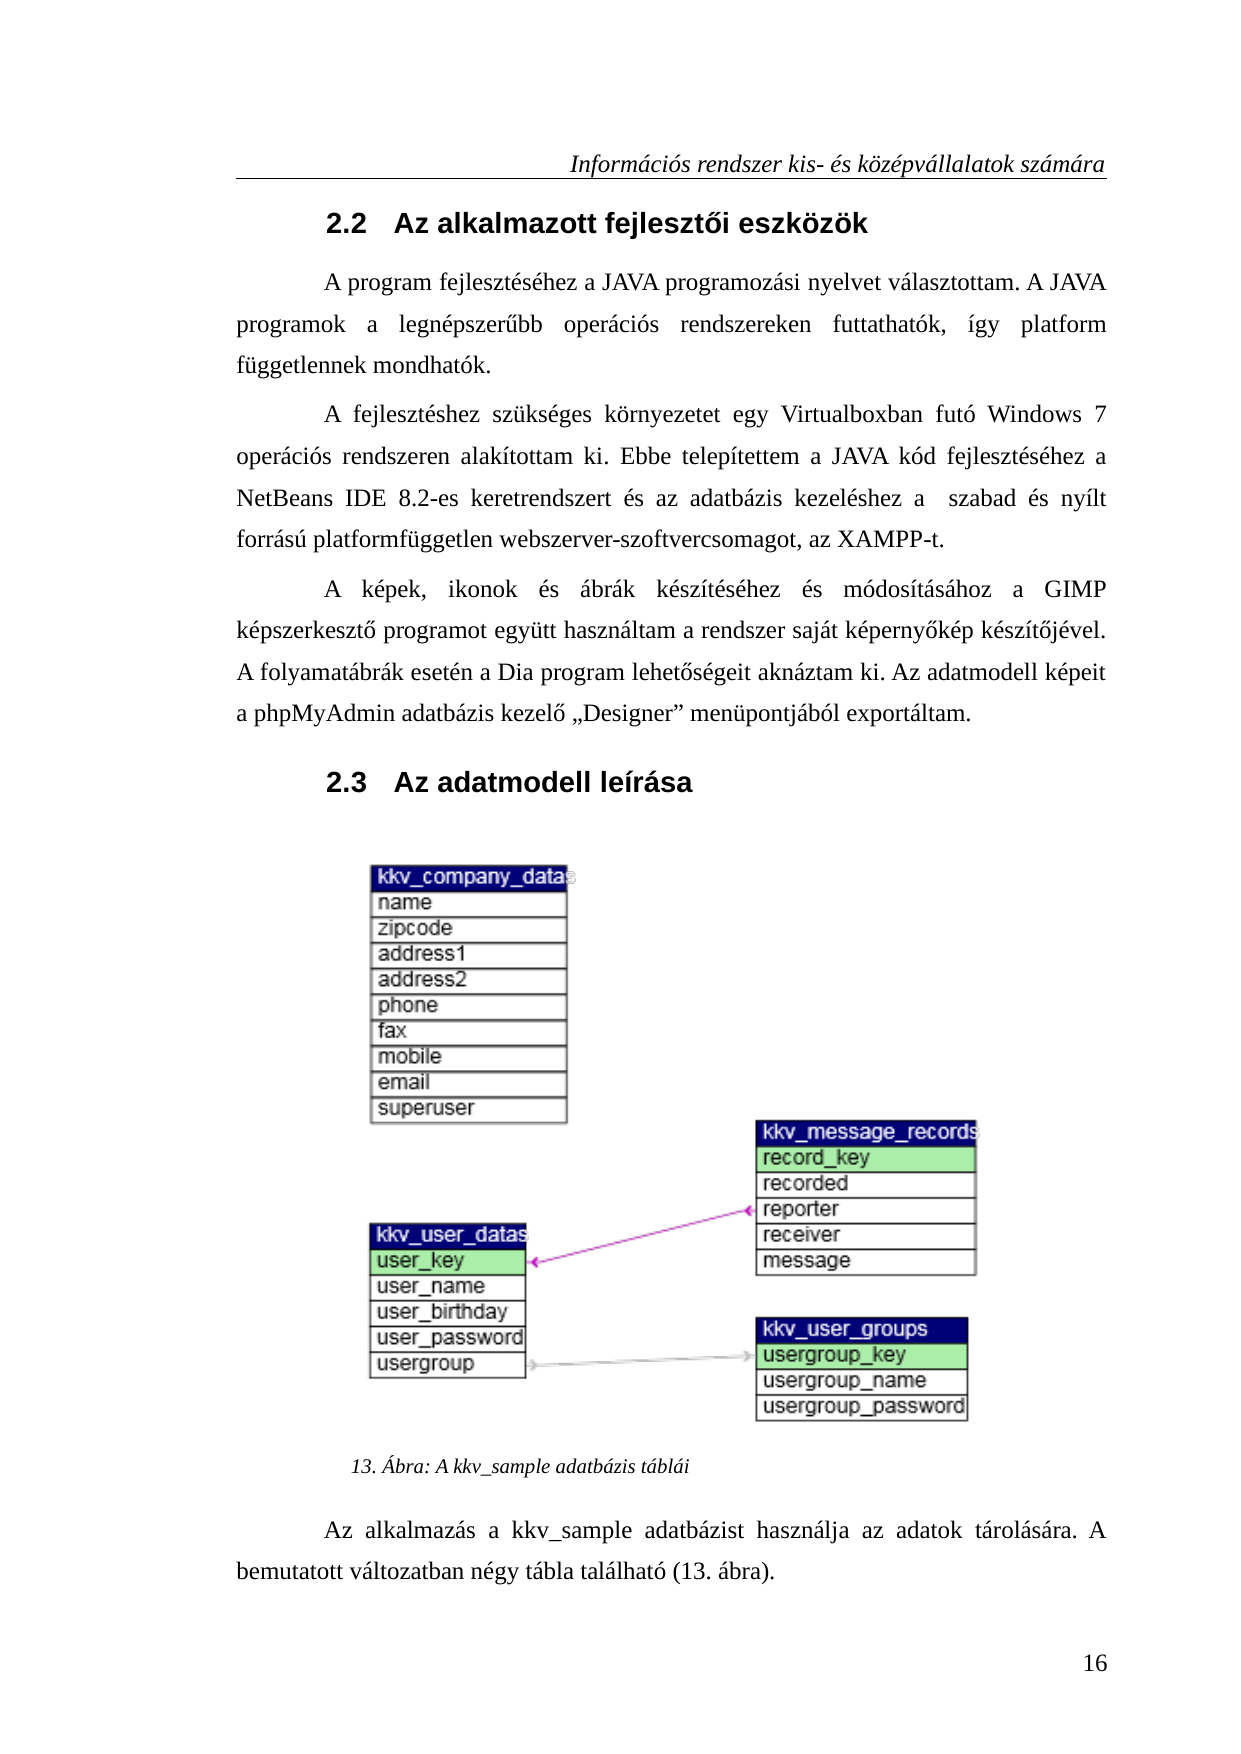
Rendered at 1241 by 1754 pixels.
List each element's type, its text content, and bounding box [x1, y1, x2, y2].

text A képek, ikonok és ábrák készítéséhez és módosításához a GIMP képszerkesztő programot együtt használtam a rendszer saját képernyőkép készítőjével. A folyamatábrák esetén a Dia program lehetőségeit aknáztam ki. Az adatmodell képeit a phpMyAdmin adatbázis kezelő „Designer” menüpontjából exportáltam. [236, 575, 1107, 727]
text A program fejlesztéséhez a JAVA programozási nyelvet választottam. A JAVA programok a legnépszerűbb operációs rendszereken futtathatók, így platform függetlennek mondhatók. [236, 268, 1107, 379]
text Az alkalmazás a kkv_sample adatbázist használja az adatok tárolására. A bemutatott változatban négy tábla található (13. ábra). [236, 827, 1107, 1585]
subtitle Az adatmodell leírása [375, 766, 1107, 798]
subtitle Az alkalmazott fejlesztői eszközök [375, 207, 1107, 240]
text [351, 812, 993, 824]
text 13. Ábra: A kkv_sample adatbázis táblái [351, 1451, 993, 1478]
picture [350, 824, 993, 1451]
text A fejlesztéshez szükséges környezetet egy Virtualboxban futó Windows 7 operációs rendszeren alakítottam ki. Ebbe telepítettem a JAVA kód fejlesztéséhez a NetBeans IDE 8.2-es keretrendszert és az adatbázis kezeléshez a szabad és nyílt forrású platformfüggetlen webszerver-szoftvercsomagot, az XAMPP-t. [236, 401, 1107, 553]
